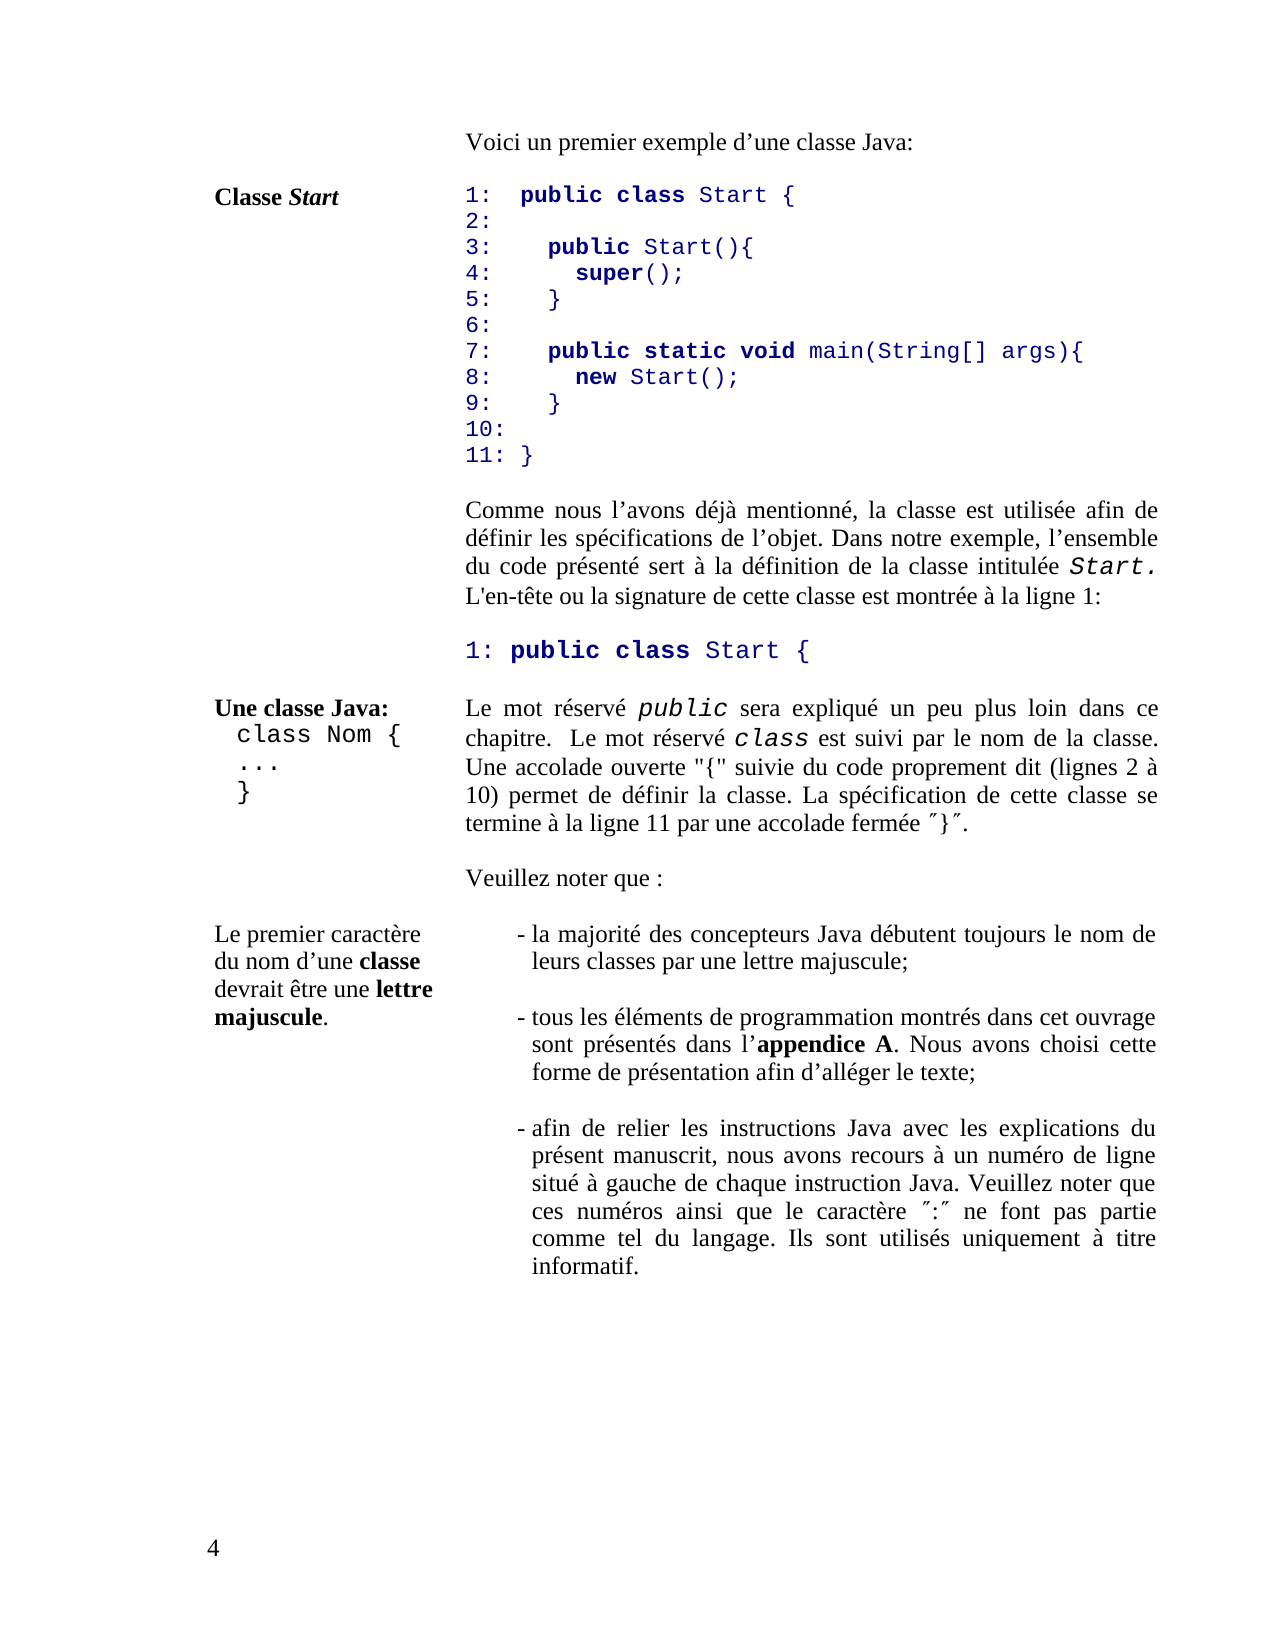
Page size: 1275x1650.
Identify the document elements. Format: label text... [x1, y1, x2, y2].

table_header Le premier caractère du nom d’une classe devrait être une lettre majuscule. [207, 920, 458, 1086]
table_header Voici un premier exemple d’une classe Java: [458, 128, 1164, 156]
table_header [207, 128, 458, 156]
table_header [207, 864, 458, 892]
table_cell 1: public class Start { [458, 638, 1167, 666]
table_header Le mot réservé public sera expliqué un peu plus loin dans ce chapitre. Le mot réservé class est suivi par le nom de la classe. Une accolade ouverte "{" suivie du code proprement dit (lignes 2 à 10) permet de définir la classe. La spécification de cette classe se termine à la ligne 11 par une accolade fermée }. [458, 694, 1167, 837]
table_header [207, 1114, 458, 1280]
table_header - afin de relier les instructions Java avec les explications du présent manuscrit, nous avons recours à un numéro de ligne situé à gauche de chaque instruction Java. Veuillez noter que ces numéros ainsi que le caractère : ne font pas partie comme tel du langage. Ils sont utilisés uniquement à titre informatif. [458, 1114, 1164, 1280]
table_header - la majorité des concepteurs Java débutent toujours le nom de leurs classes par une lettre majuscule; - tous les éléments de programmation montrés dans cet ouvrage sont présentés dans l’appendice A. Nous avons choisi cette forme de présentation afin d’alléger le texte; [458, 920, 1164, 1086]
table_cell [207, 638, 458, 666]
table_header Classe Start [207, 184, 458, 469]
table_header Comme nous l’avons déjà mentionné, la classe est utilisée afin de définir les spécifications de l’objet. Dans notre exemple, l’ensemble du code présenté sert à la définition de la classe intitulée Start. L'en-tête ou la signature de cette classe est montrée à la ligne 1: [458, 497, 1167, 638]
table_header [207, 497, 458, 638]
table_header 1: public class Start { 2: 3: public Start(){ 4: super(); 5: } 6: 7: public static void main(String[] args){ 8: new Start(); 9: } 10: 11: } [458, 184, 1167, 469]
table_header Veuillez noter que : [458, 864, 1164, 892]
table_header Une classe Java: class Nom { ... } [207, 694, 458, 837]
